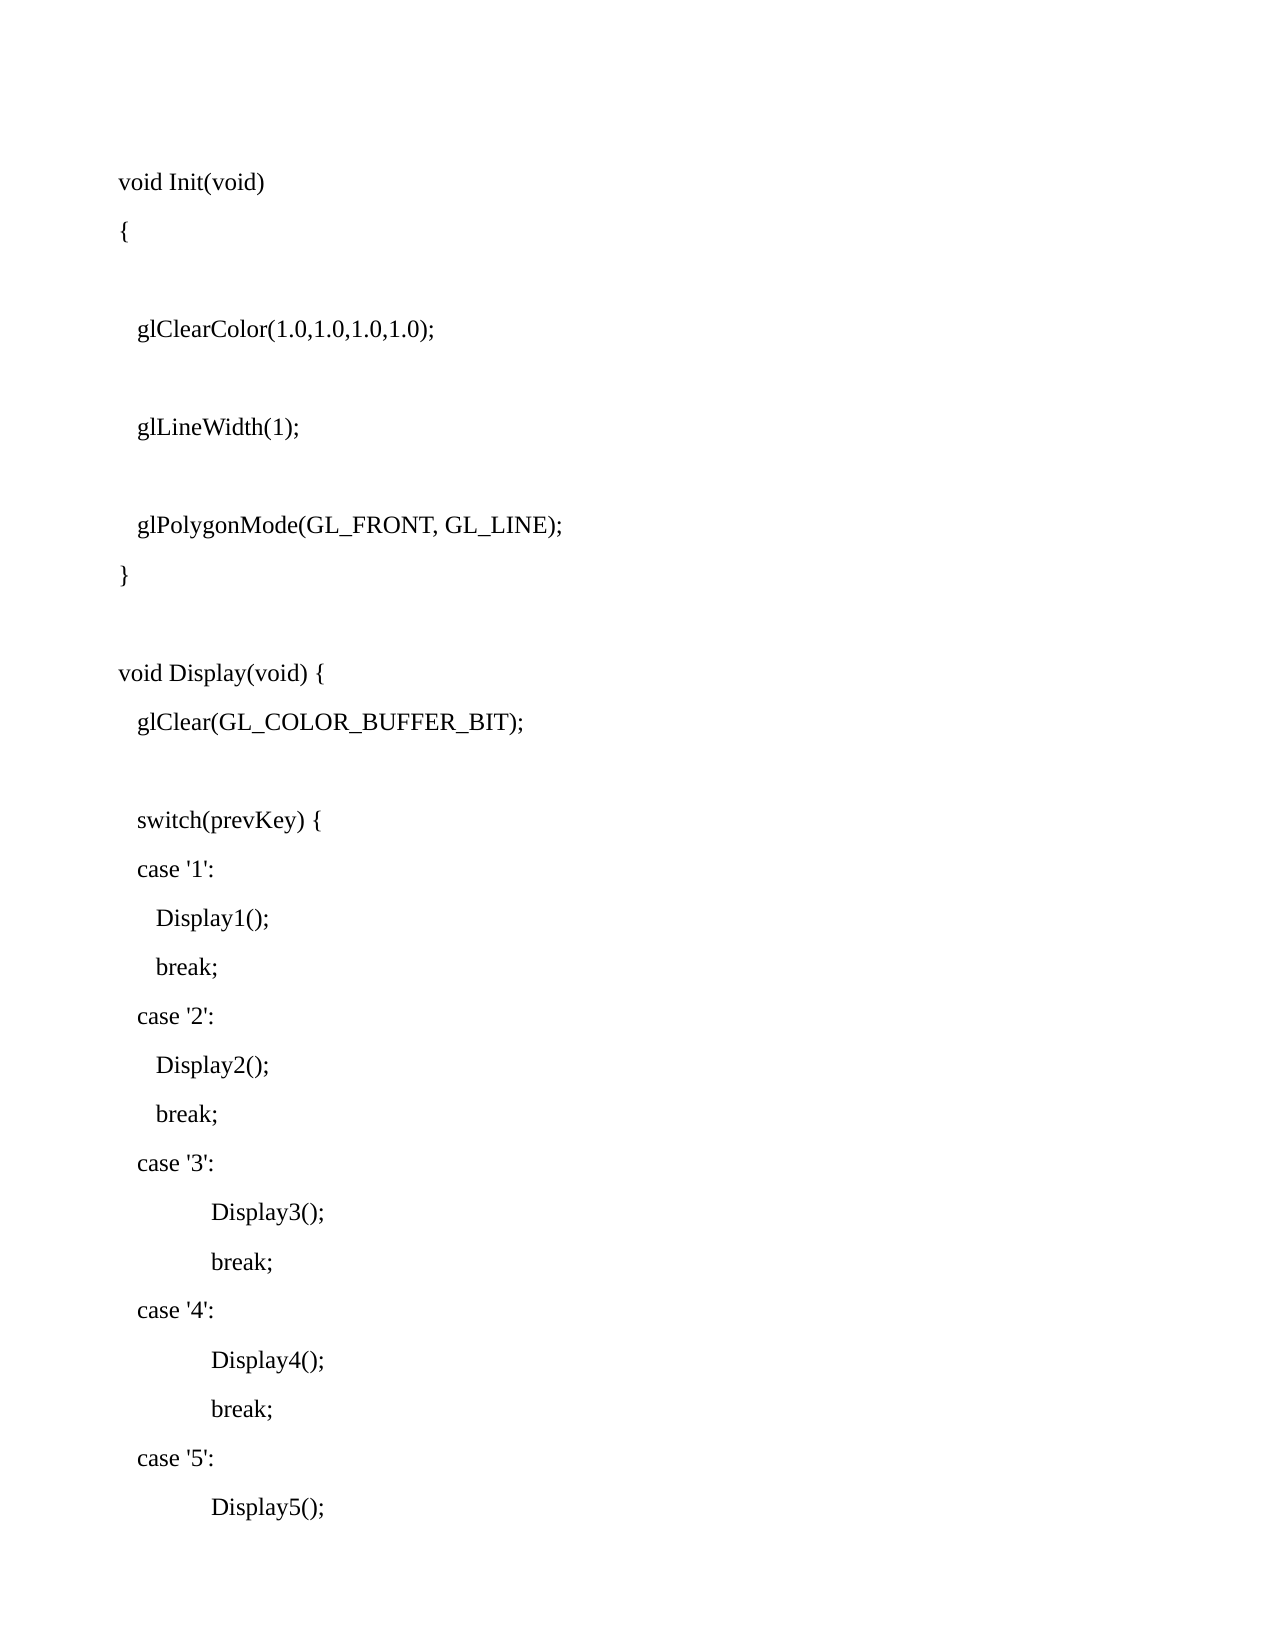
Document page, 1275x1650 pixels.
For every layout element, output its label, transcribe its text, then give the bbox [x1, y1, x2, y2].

text break; [118, 1247, 1157, 1275]
text break; [118, 952, 1157, 981]
text break; [118, 1099, 1157, 1128]
text Display3(); [118, 1197, 1157, 1226]
text glPolygonMode(GL_FRONT, GL_LINE); [118, 511, 1157, 539]
text void Init(void) [118, 167, 1157, 196]
text Display4(); [118, 1345, 1157, 1373]
text case '4': [118, 1296, 1157, 1324]
text Display1(); [118, 903, 1157, 932]
text } [118, 560, 1157, 588]
text glClear(GL_COLOR_BUFFER_BIT); [118, 707, 1157, 736]
text case '3': [118, 1148, 1157, 1177]
text void Display(void) { [118, 658, 1157, 687]
text glLineWidth(1); [118, 412, 1157, 441]
text Display2(); [118, 1050, 1157, 1079]
text case '2': [118, 1001, 1157, 1030]
text case '1': [118, 854, 1157, 883]
text switch(prevKey) { [118, 805, 1157, 834]
text case '5': [118, 1443, 1157, 1472]
text { [118, 216, 1157, 245]
text Display5(); [118, 1492, 1157, 1521]
text break; [118, 1394, 1157, 1422]
text glClearColor(1.0,1.0,1.0,1.0); [118, 314, 1157, 343]
